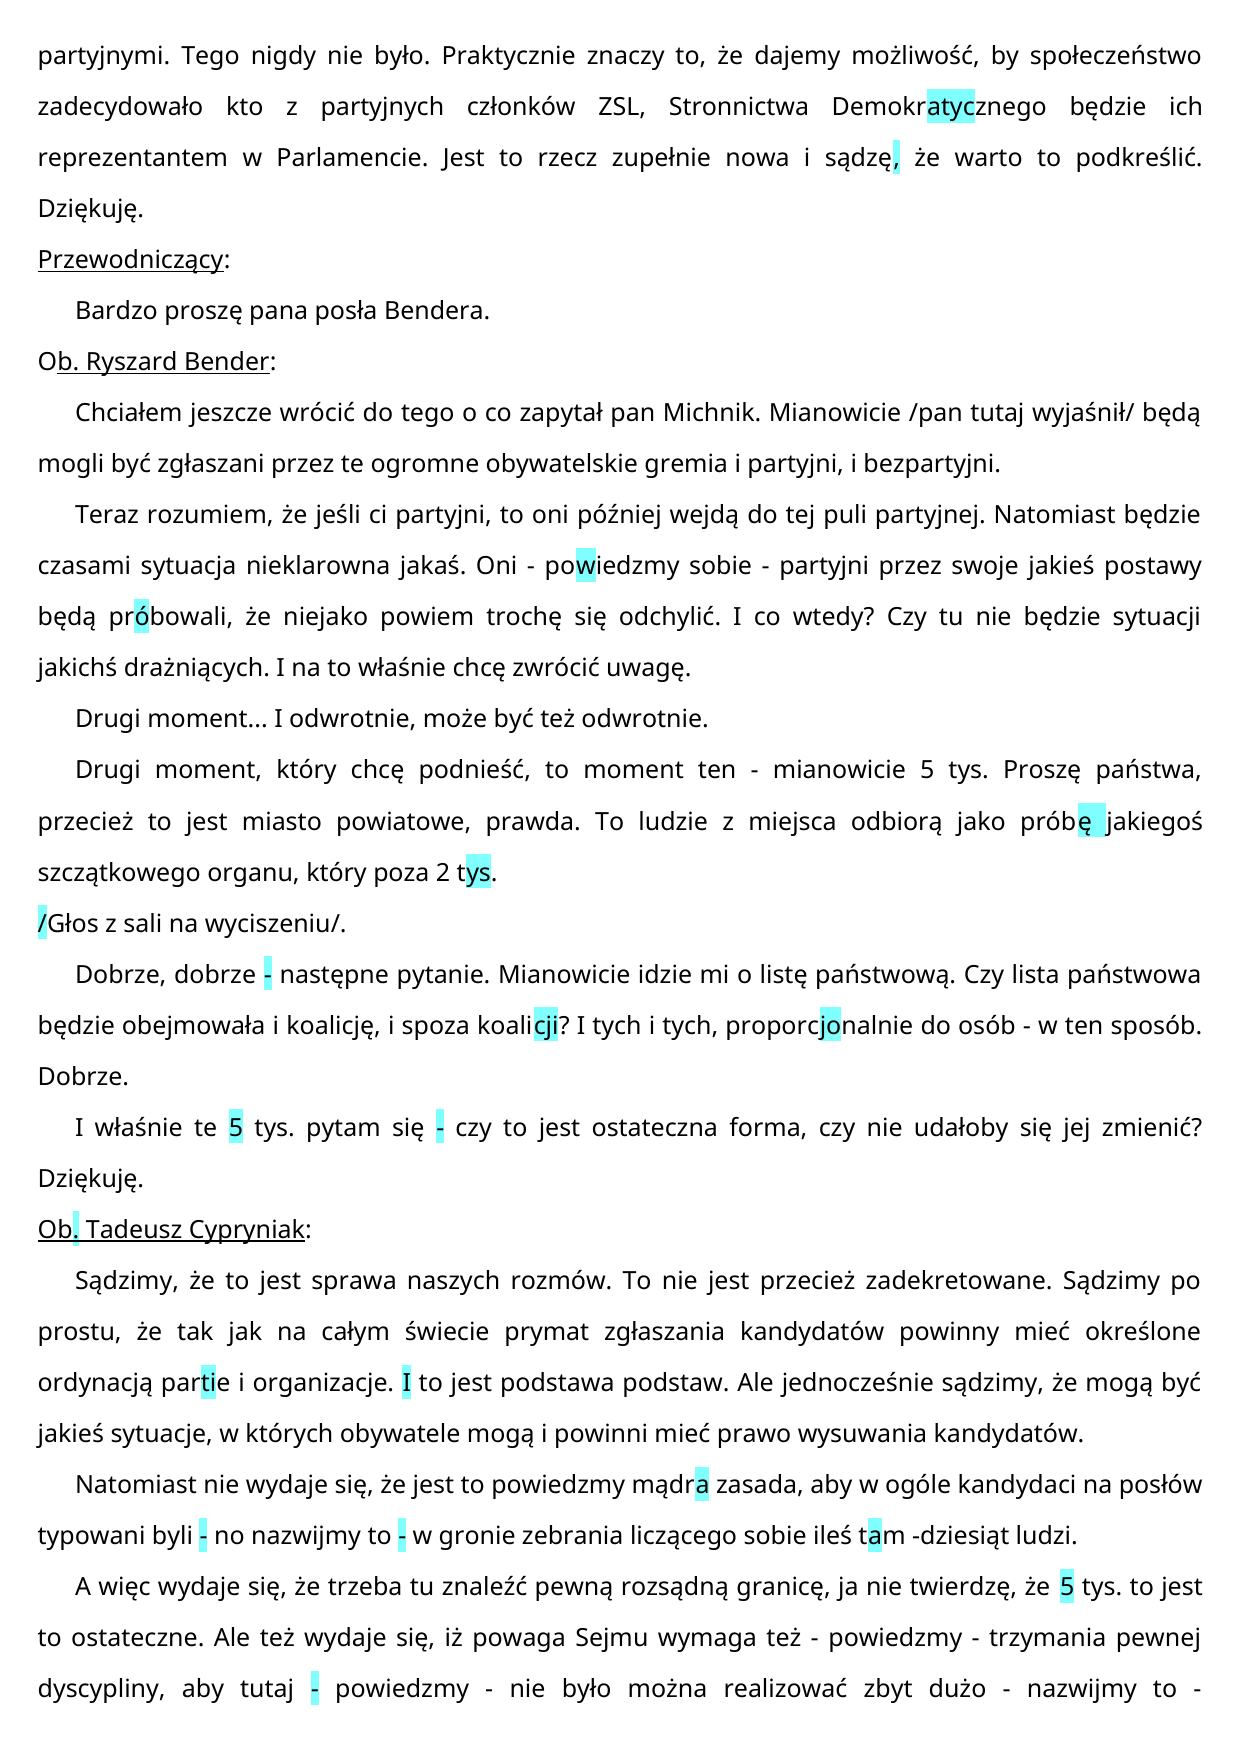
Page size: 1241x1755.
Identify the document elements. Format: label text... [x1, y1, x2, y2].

text Drugi moment, który chcę podnieść, to moment ten - mianowicie 5 tys. Proszę państwa, przecież to jest miasto powiatowe, prawda. To ludzie z miejsca odbiorą jako próbę jakiegoś szczątkowego organu, który poza 2 tys. [37, 752, 1203, 888]
text /Głos z sali na wyciszeniu/. [37, 905, 1203, 939]
text Drugi moment... I odwrotnie, może być też odwrotnie. [37, 701, 1203, 735]
text Chciałem jeszcze wrócić do tego o co zapytał pan Michnik. Mianowicie /pan tutaj wyjaśnił/ będą mogli być zgłaszani przez te ogromne obywatelskie gremia i partyjni, i bezpartyjni. [37, 395, 1203, 480]
text Bardzo proszę pana posła Bendera. [37, 293, 1203, 327]
text Sądzimy, że to jest sprawa naszych rozmów. To nie jest przecież zadekretowane. Sądzimy po prostu, że tak jak na całym świecie prymat zgłaszania kandydatów powinny mieć określone ordynacją partie i organizacje. I to jest podstawa podstaw. Ale jednocześnie sądzimy, że mogą być jakieś sytuacje, w których obywatele mogą i powinni mieć prawo wysuwania kandydatów. [37, 1262, 1203, 1450]
text I właśnie te 5 tys. pytam się - czy to jest ostateczna forma, czy nie udałoby się jej zmienić? Dziękuję. [37, 1109, 1203, 1194]
text Przewodniczący: [37, 242, 1203, 276]
text Teraz rozumiem, że jeśli ci partyjni, to oni później wejdą do tej puli partyjnej. Natomiast będzie czasami sytuacja nieklarowna jakaś. Oni - powiedzmy sobie - partyjni przez swoje jakieś postawy będą próbowali, że niejako powiem trochę się odchylić. I co wtedy? Czy tu nie będzie sytuacji jakichś drażniących. I na to właśnie chcę zwrócić uwagę. [37, 497, 1203, 684]
text Dobrze, dobrze - następne pytanie. Mianowicie idzie mi o listę państwową. Czy lista państwowa będzie obejmowała i koalicję, i spoza koalicji? I tych i tych, proporcjonalnie do osób - w ten sposób. Dobrze. [37, 956, 1203, 1092]
text A więc wydaje się, że trzeba tu znaleźć pewną rozsądną granicę, ja nie twierdzę, że 5 tys. to jest to ostateczne. Ale też wydaje się, iż powaga Sejmu wymaga też - powiedzmy - trzymania pewnej dyscypliny, aby tutaj - powiedzmy - nie było można realizować zbyt dużo - nazwijmy to [37, 1569, 1203, 1705]
text partyjnymi. Tego nigdy nie było. Praktycznie znaczy to, że dajemy możliwość, by społeczeństwo zadecydowało kto z partyjnych członków ZSL, Stronnictwa Demokratycznego będzie ich reprezentantem w Parlamencie. Jest to rzecz zupełnie nowa i sądzę, że warto to podkreślić. Dziękuję. [37, 37, 1203, 225]
text Ob. Ryszard Bender: [37, 344, 1203, 378]
text Natomiast nie wydaje się, że jest to powiedzmy mądra zasada, aby w ogóle kandydaci na posłów typowani byli - no nazwijmy to - w gronie zebrania liczącego sobie ileś tam -dziesiąt ludzi. [37, 1467, 1203, 1552]
text Ob. Tadeusz Cypryniak: [37, 1211, 1203, 1246]
